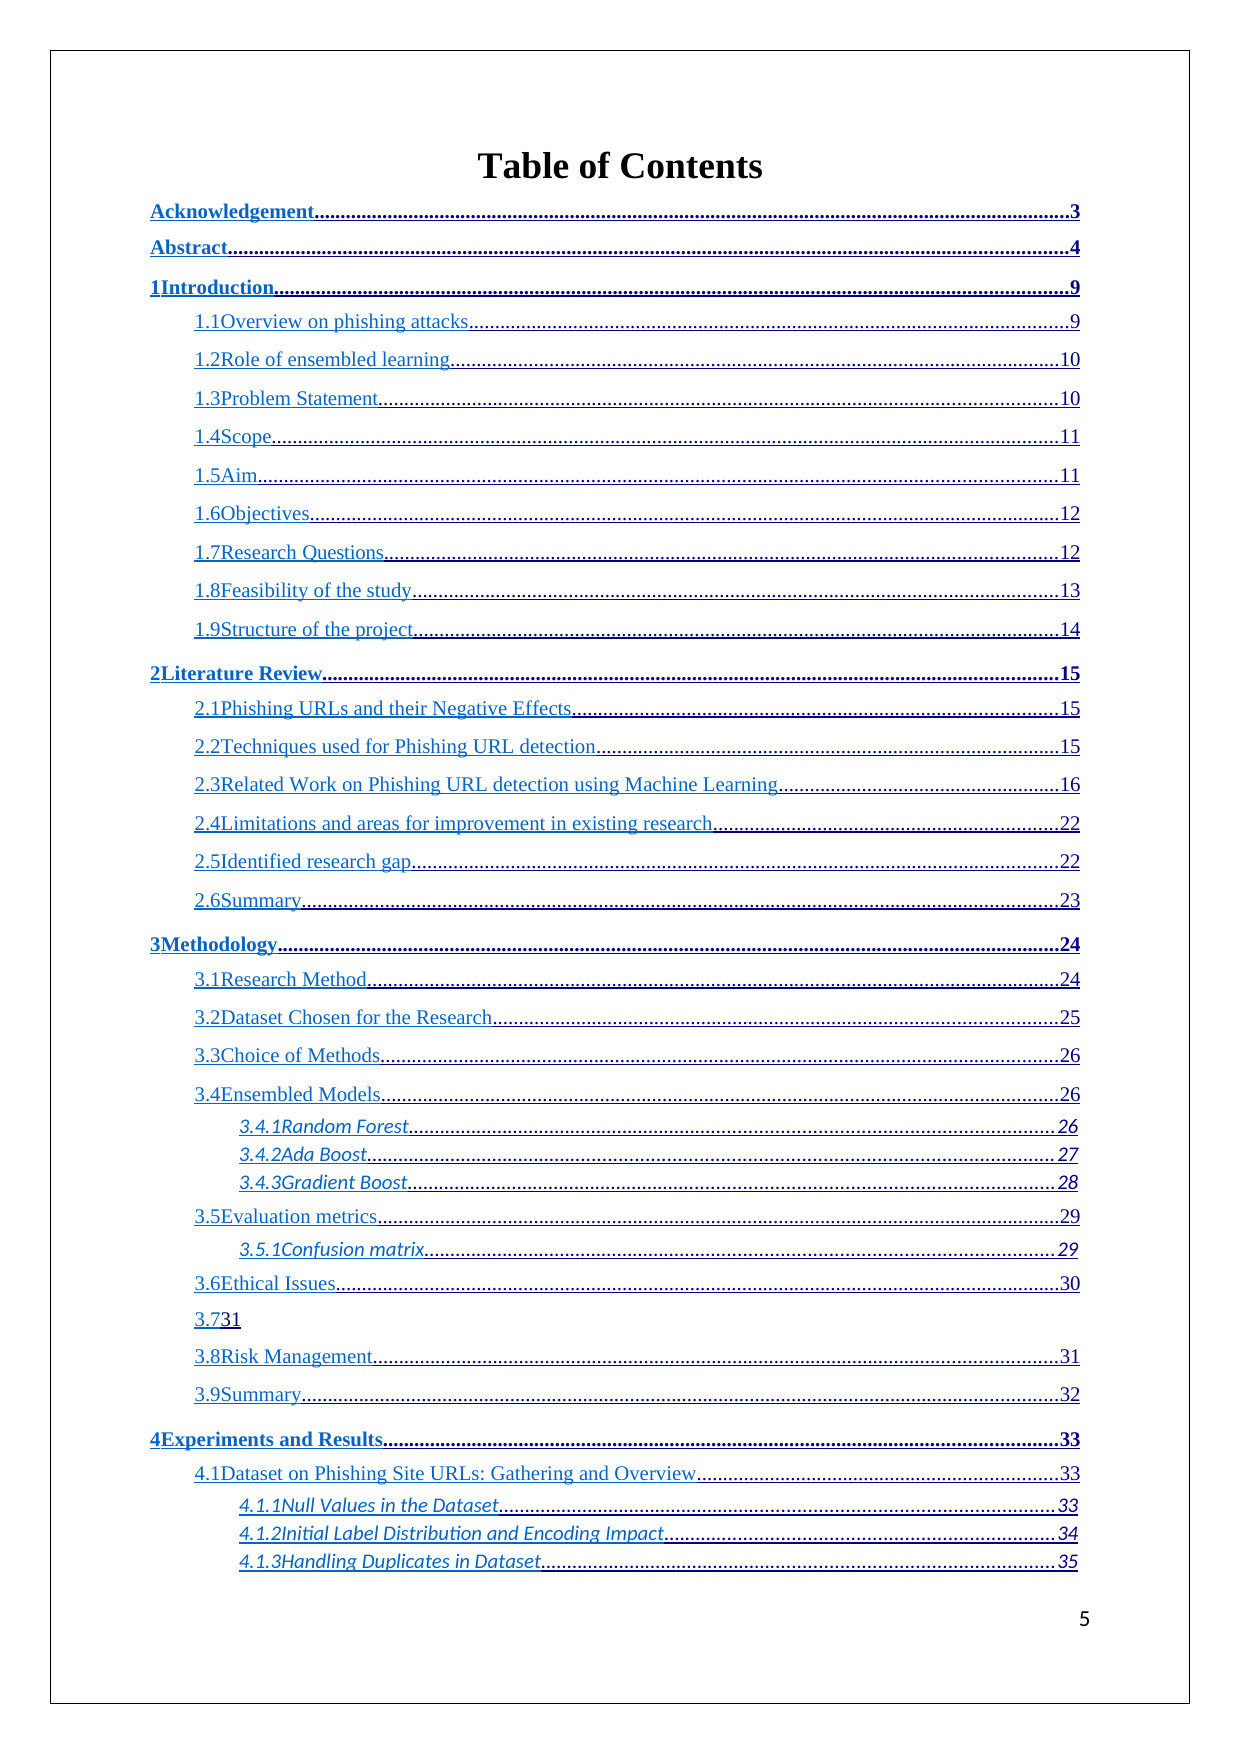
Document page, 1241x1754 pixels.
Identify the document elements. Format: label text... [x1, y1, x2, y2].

text 3.4.1 Random Forest 26 [239, 1111, 1090, 1139]
text 3.9 Summary 32 [194, 1379, 1090, 1407]
text 4.1.2 Initial Label Distribution and Encoding Impact 34 [239, 1518, 1090, 1547]
text Acknowledgement 3 [150, 199, 1090, 223]
text 1.4 Scope 11 [194, 421, 1090, 449]
text 4.1.3 Handling Duplicates in Dataset 35 [239, 1547, 1090, 1574]
text 1.3 Problem Statement 10 [194, 383, 1090, 411]
text 3.1 Research Method 24 [194, 964, 1090, 992]
text 2.1 Phishing URLs and their Negative Effects 15 [194, 693, 1090, 721]
text 4.1 Dataset on Phishing Site URLs: Gathering and Overview 33 [194, 1458, 1090, 1486]
text 3.2 Dataset Chosen for the Research 25 [194, 1002, 1090, 1030]
text 2 Literature Review 15 [150, 658, 1090, 686]
text 1.6 Objectives 12 [194, 498, 1090, 526]
text 2.3 Related Work on Phishing URL detection using Machine Learning 16 [194, 769, 1090, 797]
text 1.5 Aim 11 [194, 460, 1090, 488]
text 3.4.2 Ada Boost 27 [239, 1139, 1090, 1167]
text 1.2 Role of ensembled learning 10 [194, 344, 1090, 373]
text 2.5 Identified research gap 22 [194, 846, 1090, 874]
title Table of Contents [150, 143, 1090, 186]
text 2.4 Limitations and areas for improvement in existing research 22 [194, 808, 1090, 836]
text 2.2 Techniques used for Phishing URL detection 15 [194, 731, 1090, 759]
text 3.5.1 Confusion matrix 29 [239, 1234, 1090, 1262]
text 1 Introduction 9 [150, 272, 1090, 300]
text 3.4 Ensembled Models 26 [194, 1079, 1090, 1107]
text 3 Methodology 24 [150, 929, 1090, 957]
text 1.7 Research Questions 12 [194, 537, 1090, 565]
text 1.1 Overview on phishing attacks 9 [194, 306, 1090, 334]
text 3.3 Choice of Methods 26 [194, 1041, 1090, 1069]
text Abstract 4 [150, 235, 1090, 259]
text 3.8 Risk Management 31 [194, 1341, 1090, 1369]
text 2.6 Summary 23 [194, 885, 1090, 913]
text 3.6 Ethical Issues 30 [194, 1268, 1090, 1296]
text 3.7 31 [194, 1306, 1090, 1331]
text 3.4.3 Gradient Boost 28 [239, 1167, 1090, 1195]
text 1.8 Feasibility of the study 13 [194, 575, 1090, 603]
text 3.5 Evaluation metrics 29 [194, 1202, 1090, 1229]
text 1.9 Structure of the project 14 [194, 614, 1090, 642]
text 4 Experiments and Results 33 [150, 1424, 1090, 1452]
text 4.1.1 Null Values in the Dataset 33 [239, 1491, 1090, 1518]
